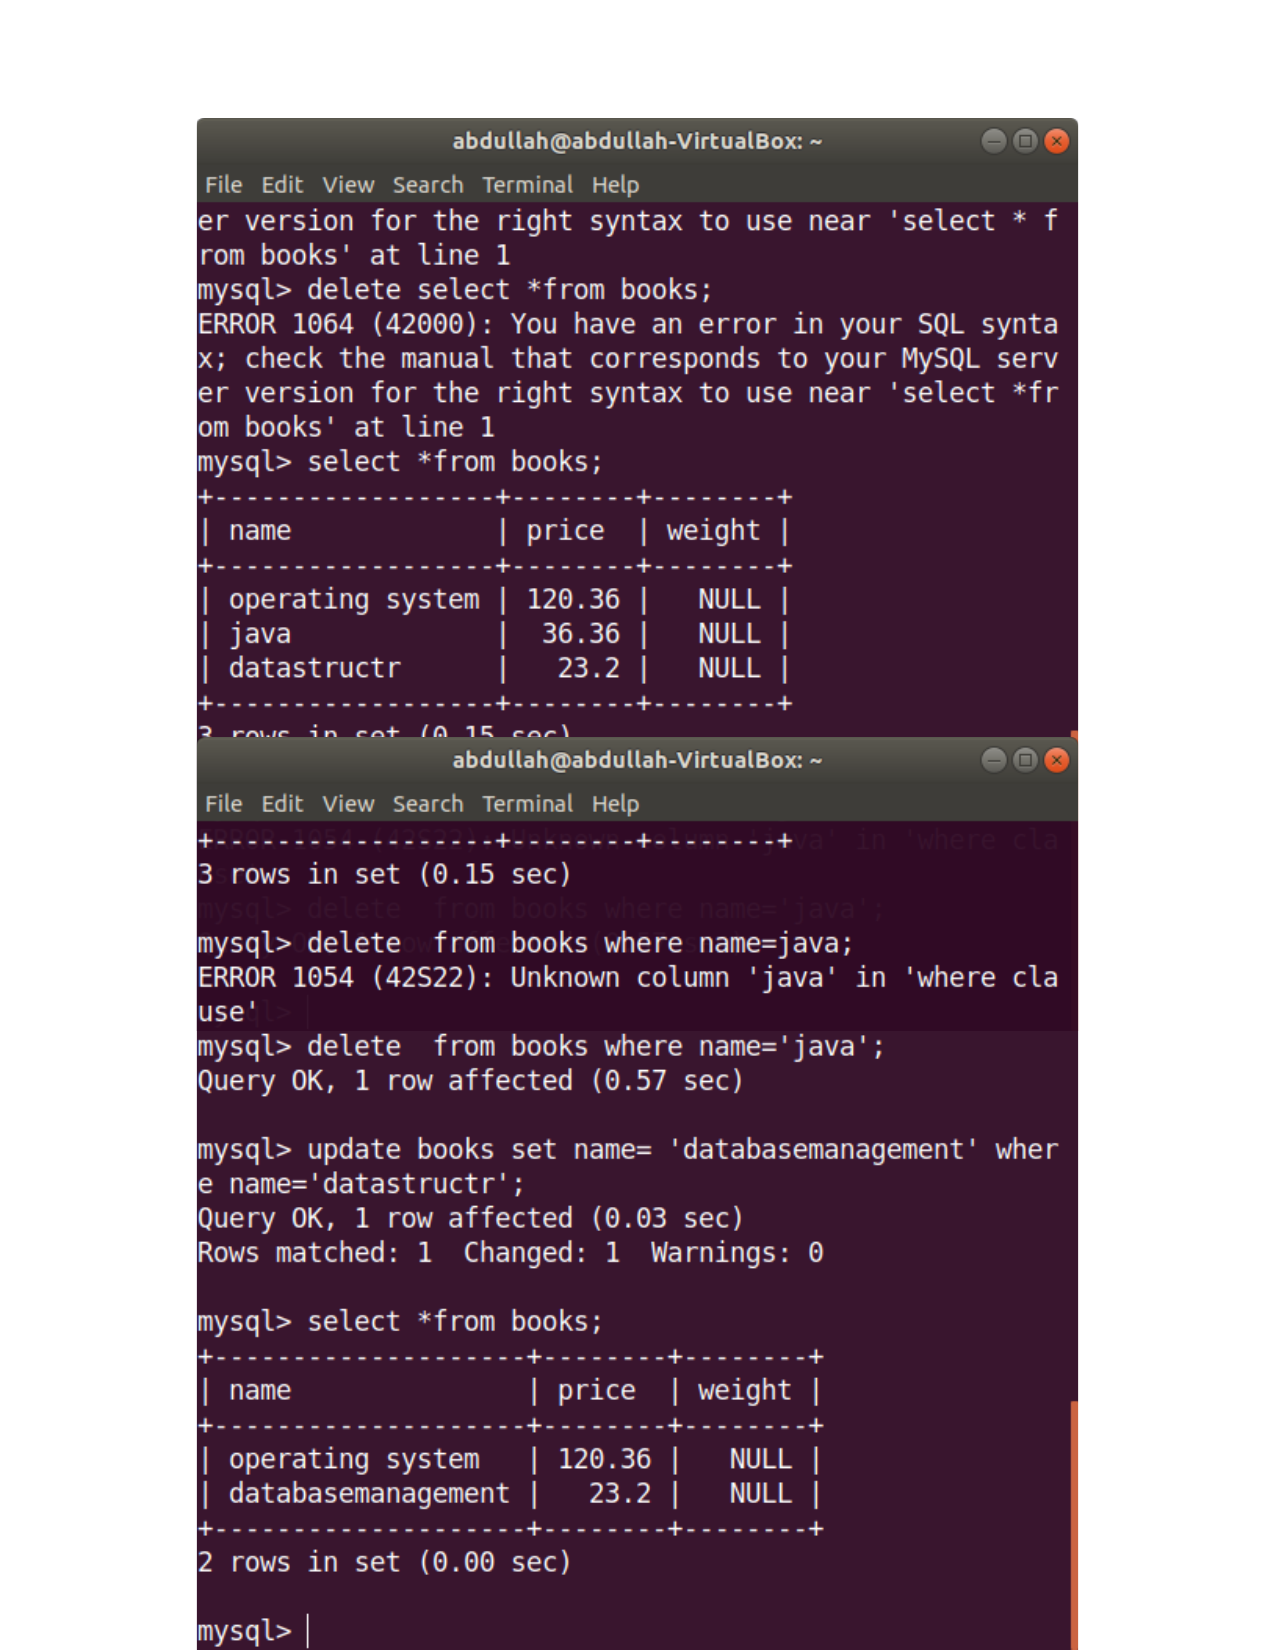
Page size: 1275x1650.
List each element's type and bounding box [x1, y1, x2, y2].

picture [196, 118, 1079, 1650]
